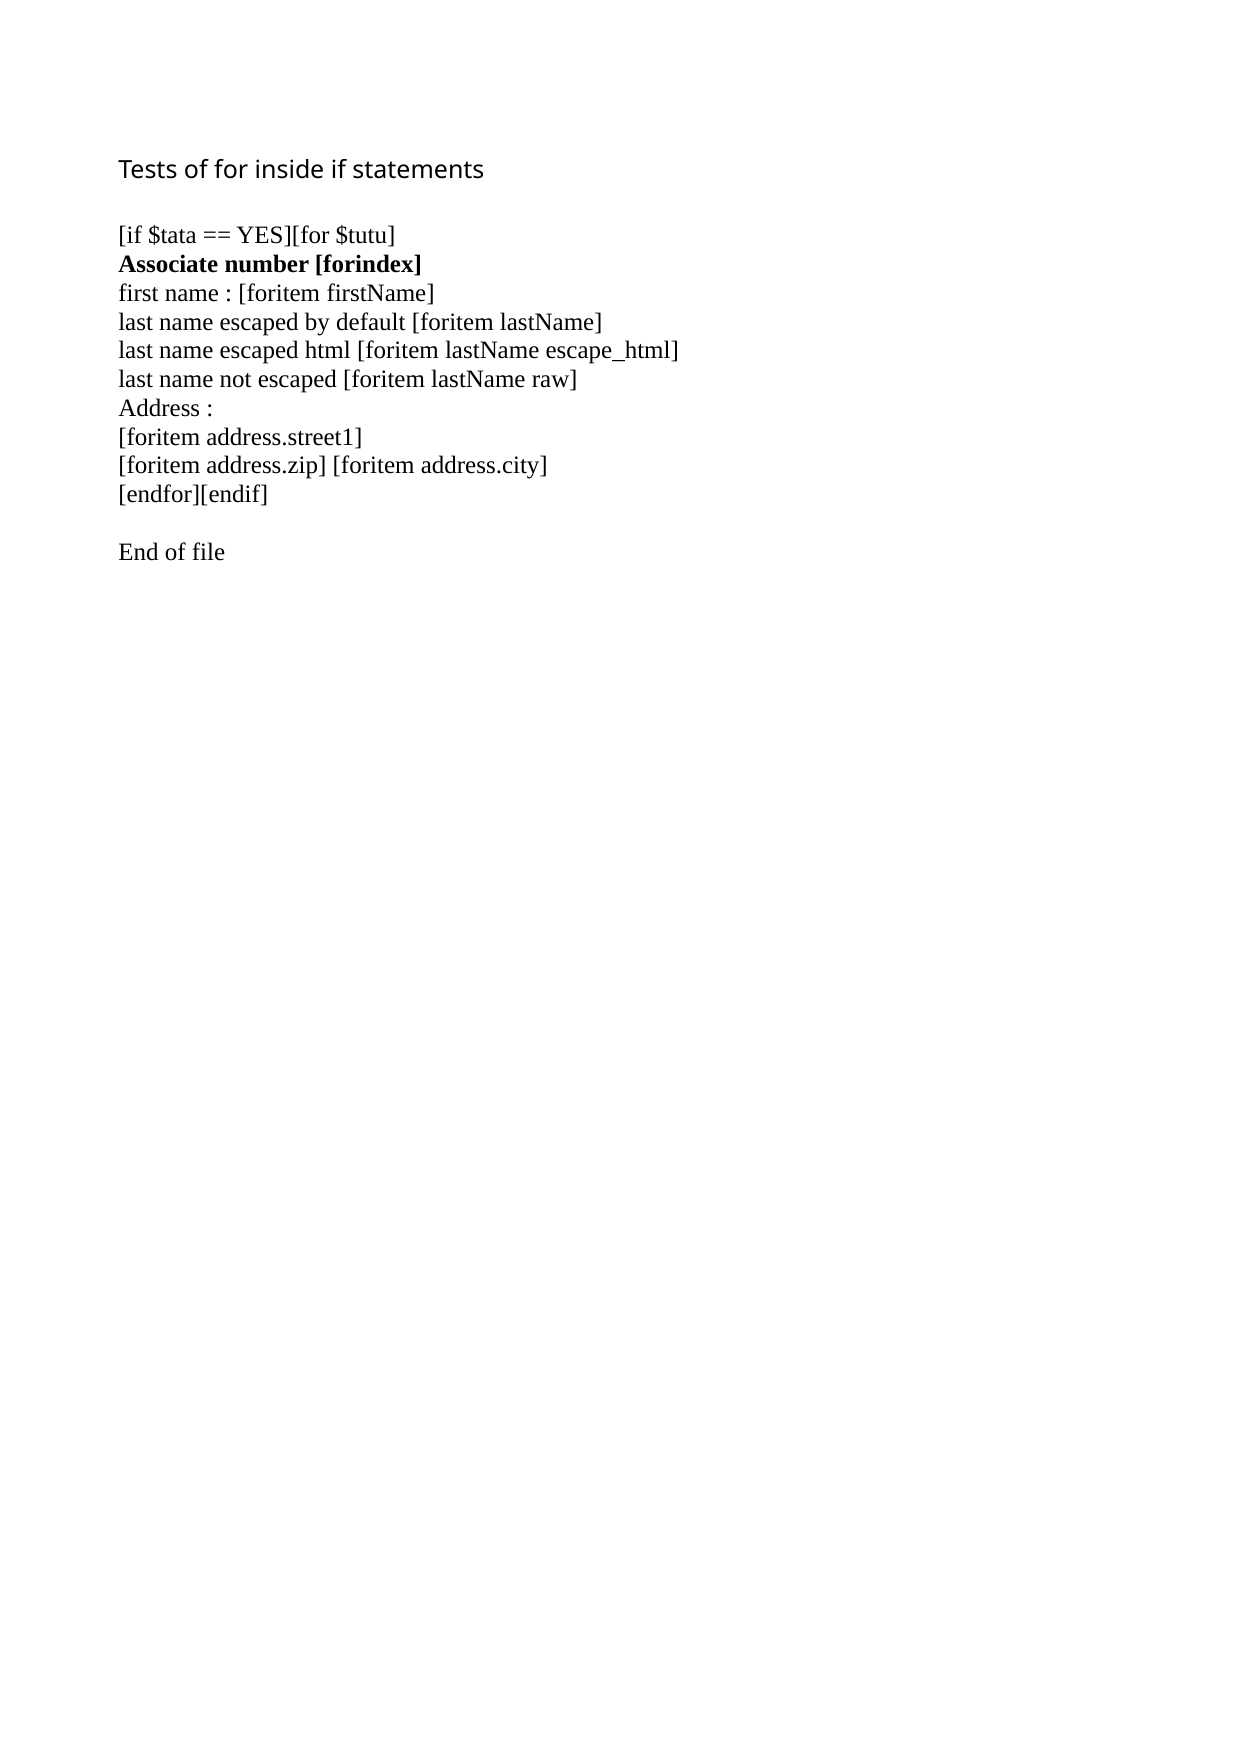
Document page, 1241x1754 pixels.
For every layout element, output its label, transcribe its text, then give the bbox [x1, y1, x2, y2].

text last name not escaped [foritem lastName raw] [118, 364, 1122, 393]
text [if $tata == YES][for $tutu] [118, 220, 1122, 249]
text [endfor][endif] [118, 479, 1122, 508]
text last name escaped html [foritem lastName escape_html] [118, 335, 1122, 364]
text [foritem address.street1] [118, 422, 1122, 450]
text Address : [118, 393, 1122, 422]
text last name escaped by default [foritem lastName] [118, 307, 1122, 335]
text first name : [foritem firstName] [118, 278, 1122, 307]
text Associate number [forindex] [118, 249, 1122, 278]
text End of file [118, 537, 1122, 565]
text [foritem address.zip] [foritem address.city] [118, 450, 1122, 479]
text Tests of for inside if statements [118, 152, 1122, 186]
